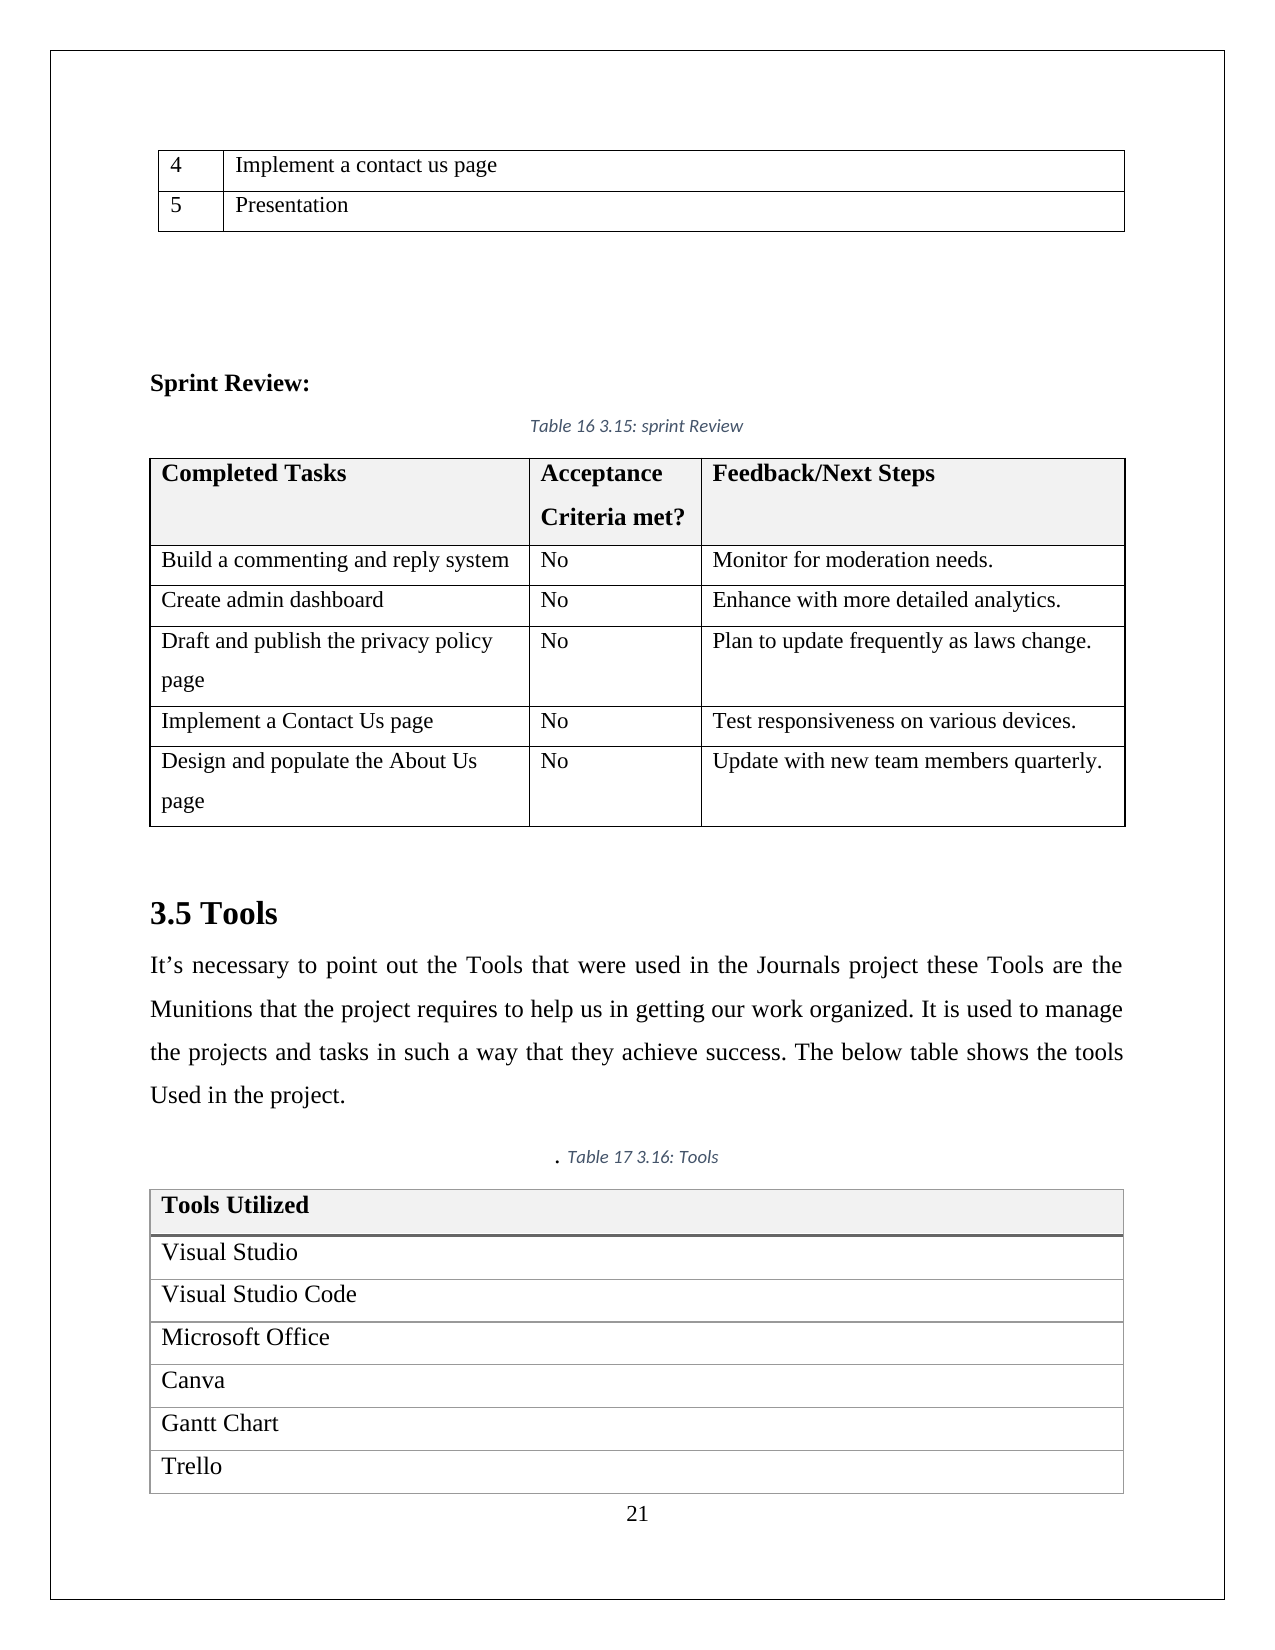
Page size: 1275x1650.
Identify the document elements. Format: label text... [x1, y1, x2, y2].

subtitle 3.5 Tools [150, 893, 1125, 931]
table_cell Presentation [224, 192, 1124, 231]
table_cell Gantt Chart [151, 1408, 1123, 1450]
table_cell Plan to update frequently as laws change. [702, 627, 1124, 706]
table_cell Enhance with more detailed analytics. [702, 586, 1124, 626]
table_cell 4 [159, 151, 223, 191]
text . Table 17 3.16: Tools [150, 1140, 1125, 1168]
table_cell Trello [151, 1451, 1123, 1493]
table_cell Test responsiveness on various devices. [702, 707, 1124, 746]
table_cell Microsoft Office [151, 1323, 1123, 1364]
table_cell Visual Studio Code [151, 1280, 1123, 1321]
table_cell No [530, 546, 701, 585]
table_cell Implement a Contact Us page [151, 707, 529, 746]
table_cell Visual Studio [151, 1237, 1123, 1278]
table_header Acceptance Criteria met? [530, 459, 701, 545]
text Sprint Review: [150, 368, 1125, 397]
table_cell Monitor for moderation needs. [702, 546, 1124, 585]
table_header Tools Utilized [151, 1190, 1123, 1233]
table_cell Update with new team members quarterly. [702, 747, 1124, 826]
table_cell No [530, 747, 701, 826]
table_cell Canva [151, 1365, 1123, 1407]
table_cell No [530, 586, 701, 626]
table_cell Draft and publish the privacy policy page [151, 627, 529, 706]
text It’s necessary to point out the Tools that were used in the Journals project these Tools are the Munitions that the project requires to help us in getting our work organized. It is used to manage the projects and tasks in such a way that they achieve success. The below table shows the tools Used in the project. [150, 951, 1125, 1109]
table_cell Build a commenting and reply system [151, 546, 529, 585]
table_cell 5 [159, 192, 223, 231]
table_cell Design and populate the About Us page [151, 747, 529, 826]
text Table 16 3.15: sprint Review [150, 414, 1125, 437]
table_cell No [530, 627, 701, 706]
table_header Completed Tasks [151, 459, 529, 545]
table_header Feedback/Next Steps [702, 459, 1124, 545]
table_cell Create admin dashboard [151, 586, 529, 626]
table_cell Implement a contact us page [224, 151, 1124, 191]
table_cell No [530, 707, 701, 746]
